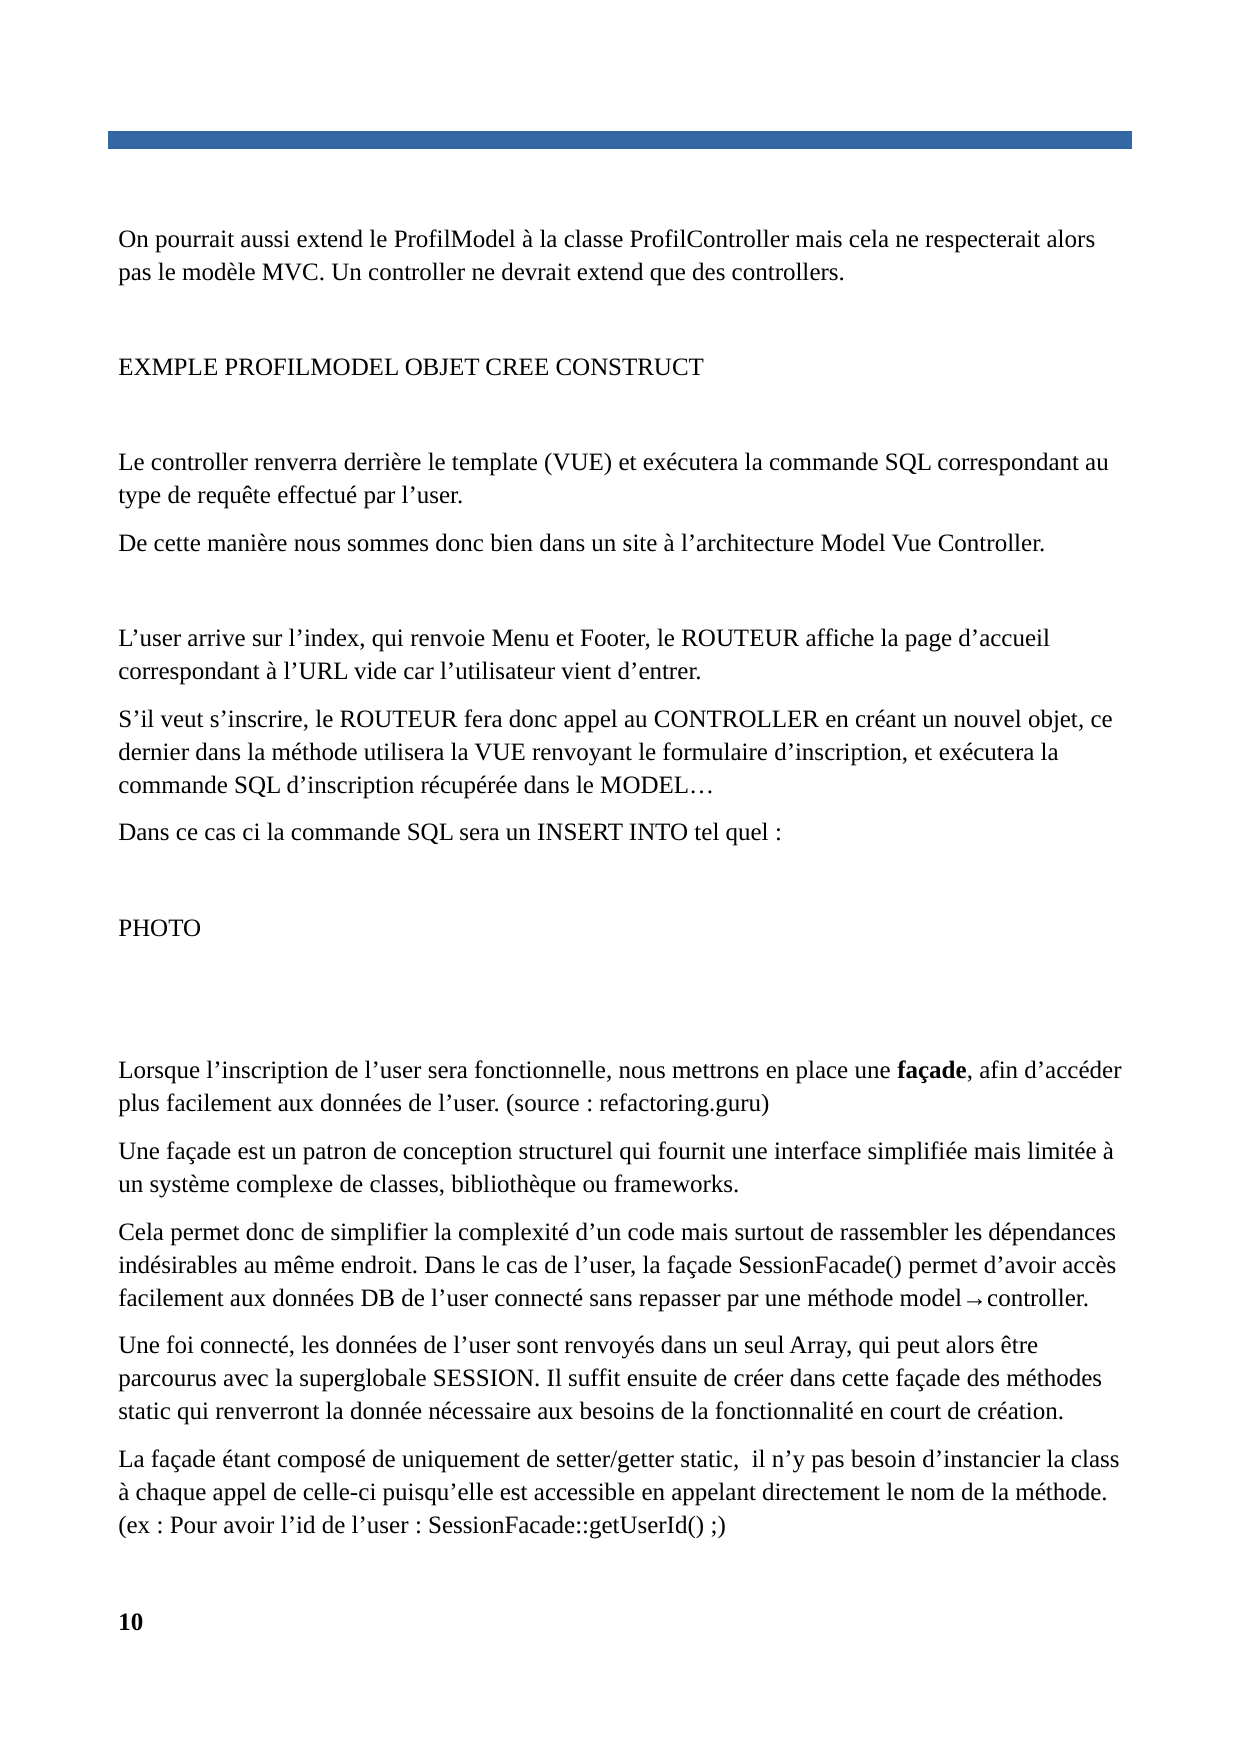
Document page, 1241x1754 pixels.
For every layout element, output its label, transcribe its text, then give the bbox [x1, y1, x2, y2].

text Cela permet donc de simplifier la complexité d’un code mais surtout de rassembler les dépendances indésirables au même endroit. Dans le cas de l’user, la façade SessionFacade() permet d’avoir accès facilement aux données DB de l’user connecté sans repasser par une méthode model→controller. [118, 1217, 1122, 1312]
text Une façade est un patron de conception structurel qui fournit une interface simplifiée mais limitée à un système complexe de classes, bibliothèque ou frameworks. [118, 1136, 1122, 1198]
text Une foi connecté, les données de l’user sont renvoyés dans un seul Array, qui peut alors être parcourus avec la superglobale SESSION. Il suffit ensuite de créer dans cette façade des méthodes static qui renverront la donnée nécessaire aux besoins de la fonctionnalité en court de création. [118, 1330, 1122, 1425]
text De cette manière nous sommes donc bien dans un site à l’architecture Model Vue Controller. [118, 528, 1122, 557]
text EXMPLE PROFILMODEL OBJET CREE CONSTRUCT [118, 352, 1122, 381]
text PHOTO [118, 913, 1122, 941]
text Lorsque l’inscription de l’user sera fonctionnelle, nous mettrons en place une façade, afin d’accéder plus facilement aux données de l’user. (source : refactoring.guru) [118, 1056, 1122, 1117]
text Dans ce cas ci la commande SQL sera un INSERT INTO tel quel : [118, 817, 1122, 846]
text La façade étant composé de uniquement de setter/getter static, il n’y pas besoin d’instancier la class à chaque appel de celle-ci puisqu’elle est accessible en appelant directement le nom de la méthode. (ex : Pour avoir l’id de l’user : SessionFacade::getUserId() ;) [118, 1444, 1122, 1539]
text Le controller renverra derrière le template (VUE) et exécutera la commande SQL correspondant au type de requête effectué par l’user. [118, 447, 1122, 509]
text On pourrait aussi extend le ProfilModel à la classe ProfilController mais cela ne respecterait alors pas le modèle MVC. Un controller ne devrait extend que des controllers. [118, 224, 1122, 286]
text S’il veut s’inscrire, le ROUTEUR fera donc appel au CONTROLLER en créant un nouvel objet, ce dernier dans la méthode utilisera la VUE renvoyant le formulaire d’inscription, et exécutera la commande SQL d’inscription récupérée dans le MODEL… [118, 704, 1122, 799]
text L’user arrive sur l’index, qui renvoie Menu et Footer, le ROUTEUR affiche la page d’accueil correspondant à l’URL vide car l’utilisateur vient d’entrer. [118, 623, 1122, 685]
